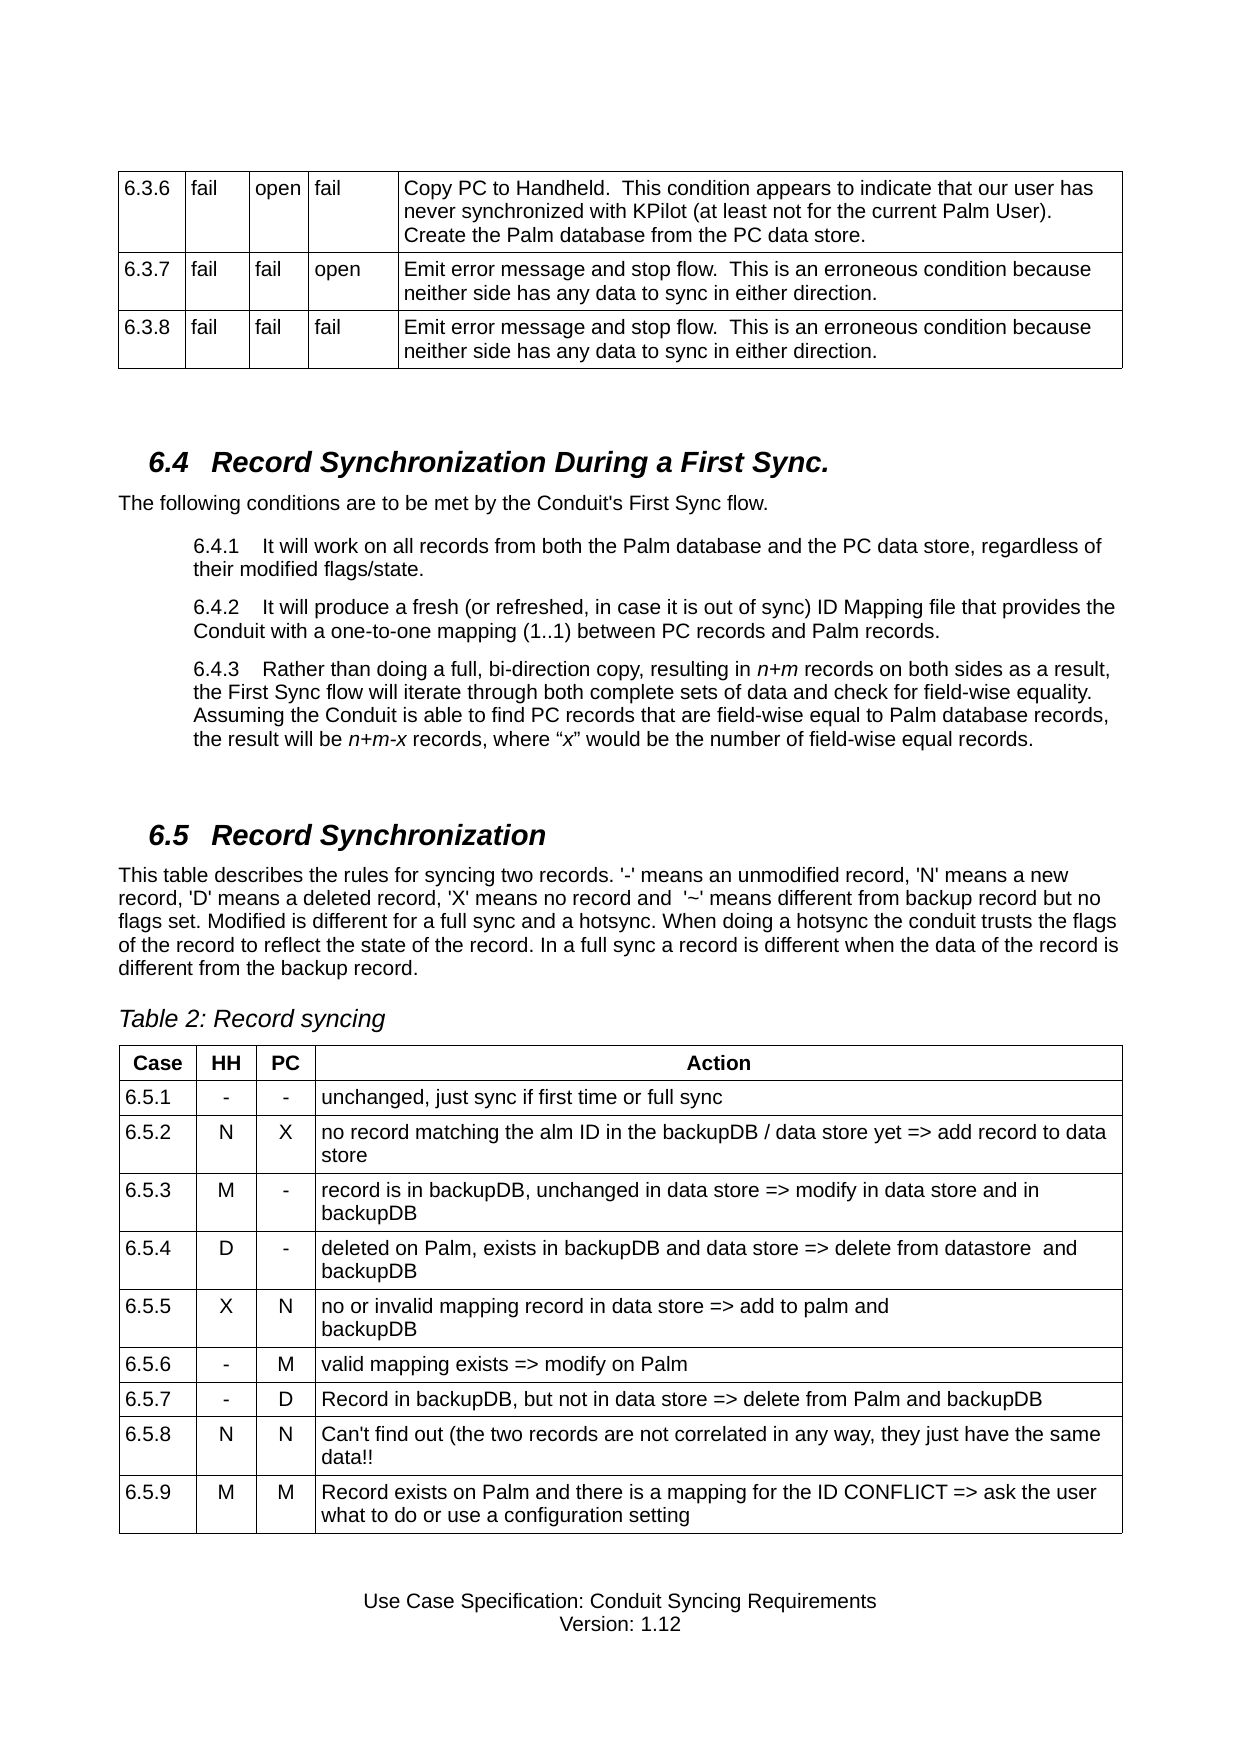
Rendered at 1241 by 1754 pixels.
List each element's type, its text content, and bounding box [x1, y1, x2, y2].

table_cell deleted on Palm, exists in backupDB and data store => delete from datastore and backupDB [316, 1232, 1122, 1289]
table_cell M [257, 1476, 315, 1532]
table_cell - [197, 1383, 256, 1416]
text The following conditions are to be met by the Conduit's First Sync flow. [118, 491, 1122, 514]
table_cell no or invalid mapping record in data store => add to palm and backupDB [316, 1290, 1122, 1347]
text This table describes the rules for syncing two records. '-' means an unmodified record, 'N' means a new record, 'D' means a deleted record, 'X' means no record and '~' means different from backup record but no flags set. Modified is different for a full sync and a hotsync. When doing a hotsync the conduit trusts the flags of the record to reflect the state of the record. In a full sync a record is different when the data of the record is different from the backup record. [118, 864, 1122, 980]
table_cell Record exists on Palm and there is a mapping for the ID CONFLICT => ask the user what to do or use a configuration setting [316, 1476, 1122, 1532]
table_cell D [197, 1232, 256, 1289]
table_cell M [197, 1174, 256, 1231]
table_header Case [120, 1046, 196, 1080]
table_cell fail [186, 253, 249, 310]
table_cell 6.5.1 [120, 1081, 196, 1115]
table_cell no record matching the alm ID in the backupDB / data store yet => add record to data store [316, 1116, 1122, 1173]
table_cell open [309, 253, 398, 310]
table_cell M [257, 1348, 315, 1382]
table_cell fail [309, 311, 398, 368]
table_cell Emit error message and stop flow. This is an erroneous condition because neither side has any data to sync in either direction. [399, 311, 1122, 368]
table_cell M [197, 1476, 256, 1532]
table_cell 6.5.7 [120, 1383, 196, 1416]
table_cell fail [186, 172, 249, 252]
table_cell N [197, 1116, 256, 1173]
subtitle It will produce a fresh (or refreshed, in case it is out of sync) ID Mapping file that provides the Conduit with a one-to-one mapping (1..1) between PC records and Palm records. [193, 596, 1122, 642]
table_cell record is in backupDB, unchanged in data store => modify in data store and in backupDB [316, 1174, 1122, 1231]
text Table 2: Record syncing [118, 1005, 1122, 1033]
table_cell Emit error message and stop flow. This is an erroneous condition because neither side has any data to sync in either direction. [399, 253, 1122, 310]
table_cell 6.3.6 [119, 172, 185, 252]
table_cell Copy PC to Handheld. This condition appears to indicate that our user has never synchronized with KPilot (at least not for the current Palm User). Create the Palm database from the PC data store. [399, 172, 1122, 252]
table_header Action [316, 1046, 1122, 1080]
subtitle Record Synchronization During a First Sync. [148, 446, 1122, 479]
table_cell 6.5.4 [120, 1232, 196, 1289]
table_cell 6.5.6 [120, 1348, 196, 1382]
table_cell N [257, 1290, 315, 1347]
table_cell - [257, 1174, 315, 1231]
table_cell N [257, 1417, 315, 1474]
subtitle Rather than doing a full, bi-direction copy, resulting in n+m records on both sides as a result, the First Sync flow will iterate through both complete sets of data and check for field-wise equality. Assuming the Conduit is able to find PC records that are field-wise equal to Palm database records, the result will be n+m-x records, where “x” would be the number of field-wise equal records. [193, 657, 1122, 750]
table_cell fail [309, 172, 398, 252]
subtitle Record Synchronization [148, 818, 1122, 851]
table_cell 6.5.9 [120, 1476, 196, 1532]
table_cell Record in backupDB, but not in data store => delete from Palm and backupDB [316, 1383, 1122, 1416]
table_cell valid mapping exists => modify on Palm [316, 1348, 1122, 1382]
table_cell - [197, 1348, 256, 1382]
table_cell 6.5.5 [120, 1290, 196, 1347]
table_cell X [197, 1290, 256, 1347]
table_cell fail [186, 311, 249, 368]
table_cell 6.3.8 [119, 311, 185, 368]
table_cell 6.3.7 [119, 253, 185, 310]
table_cell 6.5.3 [120, 1174, 196, 1231]
table_cell fail [250, 311, 308, 368]
table_cell Can't find out (the two records are not correlated in any way, they just have the same data!! [316, 1417, 1122, 1474]
table_cell 6.5.2 [120, 1116, 196, 1173]
table_header HH [197, 1046, 256, 1080]
table_cell - [257, 1232, 315, 1289]
table_header PC [257, 1046, 315, 1080]
table_cell N [197, 1417, 256, 1474]
table_cell unchanged, just sync if first time or full sync [316, 1081, 1122, 1115]
table_cell - [197, 1081, 256, 1115]
table_cell open [250, 172, 308, 252]
subtitle It will work on all records from both the Palm database and the PC data store, regardless of their modified flags/state. [193, 534, 1122, 581]
table_cell X [257, 1116, 315, 1173]
table_cell fail [250, 253, 308, 310]
table_cell - [257, 1081, 315, 1115]
table_cell 6.5.8 [120, 1417, 196, 1474]
table_cell D [257, 1383, 315, 1416]
